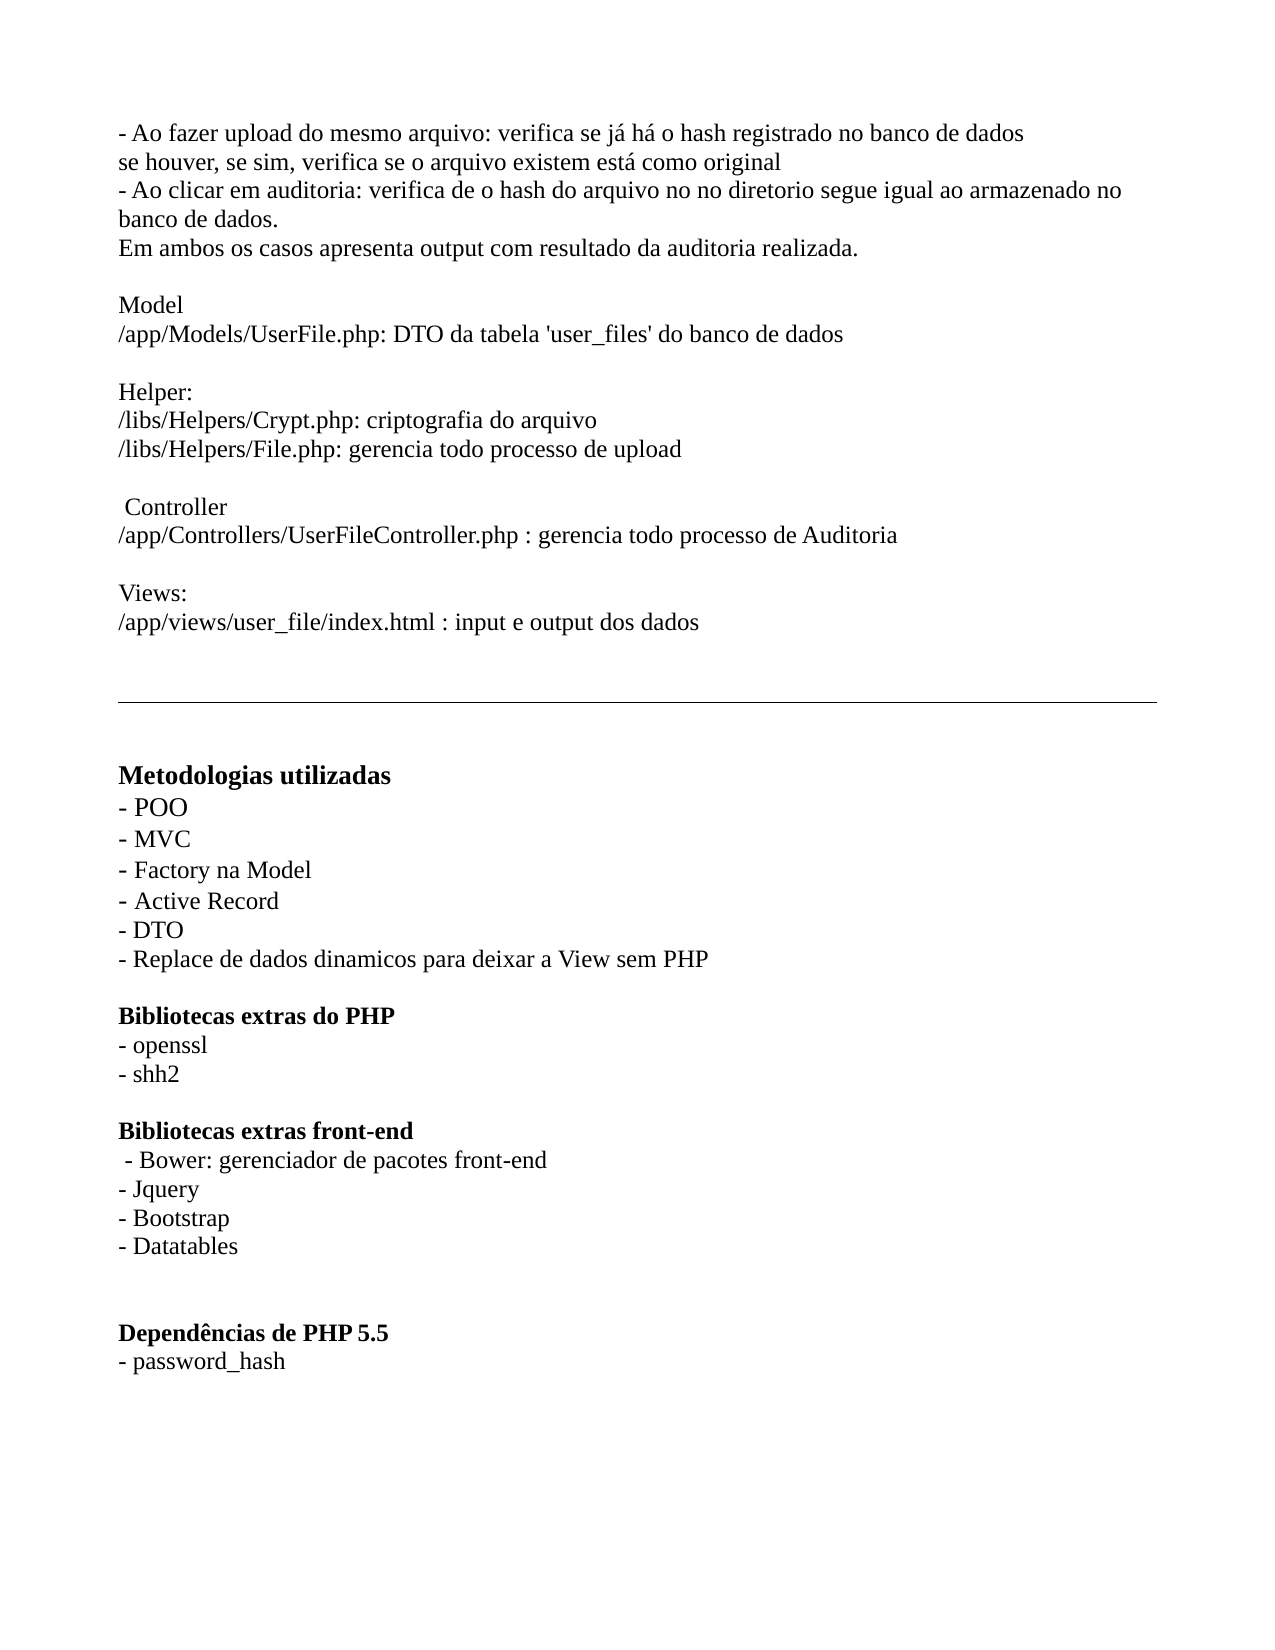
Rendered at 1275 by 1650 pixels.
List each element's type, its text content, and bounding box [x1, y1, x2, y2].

text - Bootstrap [118, 1203, 1157, 1231]
text Metodologias utilizadas [118, 731, 1157, 791]
text Em ambos os casos apresenta output com resultado da auditoria realizada. Model [118, 233, 1157, 319]
text Bibliotecas extras do PHP [118, 1001, 1157, 1030]
text - shh2 [118, 1059, 1157, 1088]
text - POO [118, 791, 1157, 822]
text - DTO [118, 915, 1157, 944]
text Controller /app/Controllers/UserFileController.php : gerencia todo processo de Auditoria Views: /app/views/user_file/index.html : input e output dos dados [118, 492, 1157, 636]
text - openssl [118, 1030, 1157, 1059]
text - MVC - Factory na Model [118, 822, 1157, 884]
text Helper: [118, 377, 1157, 406]
text - Bower: gerenciador de pacotes front-end [118, 1145, 1157, 1174]
text /libs/Helpers/File.php: gerencia todo processo de upload [118, 434, 1157, 463]
text - Jquery [118, 1174, 1157, 1203]
text Dependências de PHP 5.5 - password_hash [118, 1318, 1157, 1375]
text Bibliotecas extras front-end [118, 1116, 1157, 1145]
text - Replace de dados dinamicos para deixar a View sem PHP [118, 944, 1157, 973]
text - Ao fazer upload do mesmo arquivo: verifica se já há o hash registrado no banco de dados [118, 118, 1157, 147]
text - Active Record [118, 884, 1157, 915]
text - Ao clicar em auditoria: verifica de o hash do arquivo no no diretorio segue igual ao armazenado no banco de dados. [118, 176, 1157, 233]
text - Datatables [118, 1231, 1157, 1260]
text /libs/Helpers/Crypt.php: criptografia do arquivo [118, 406, 1157, 434]
text /app/Models/UserFile.php: DTO da tabela 'user_files' do banco de dados [118, 319, 1157, 348]
text se houver, se sim, verifica se o arquivo existem está como original [118, 147, 1157, 176]
